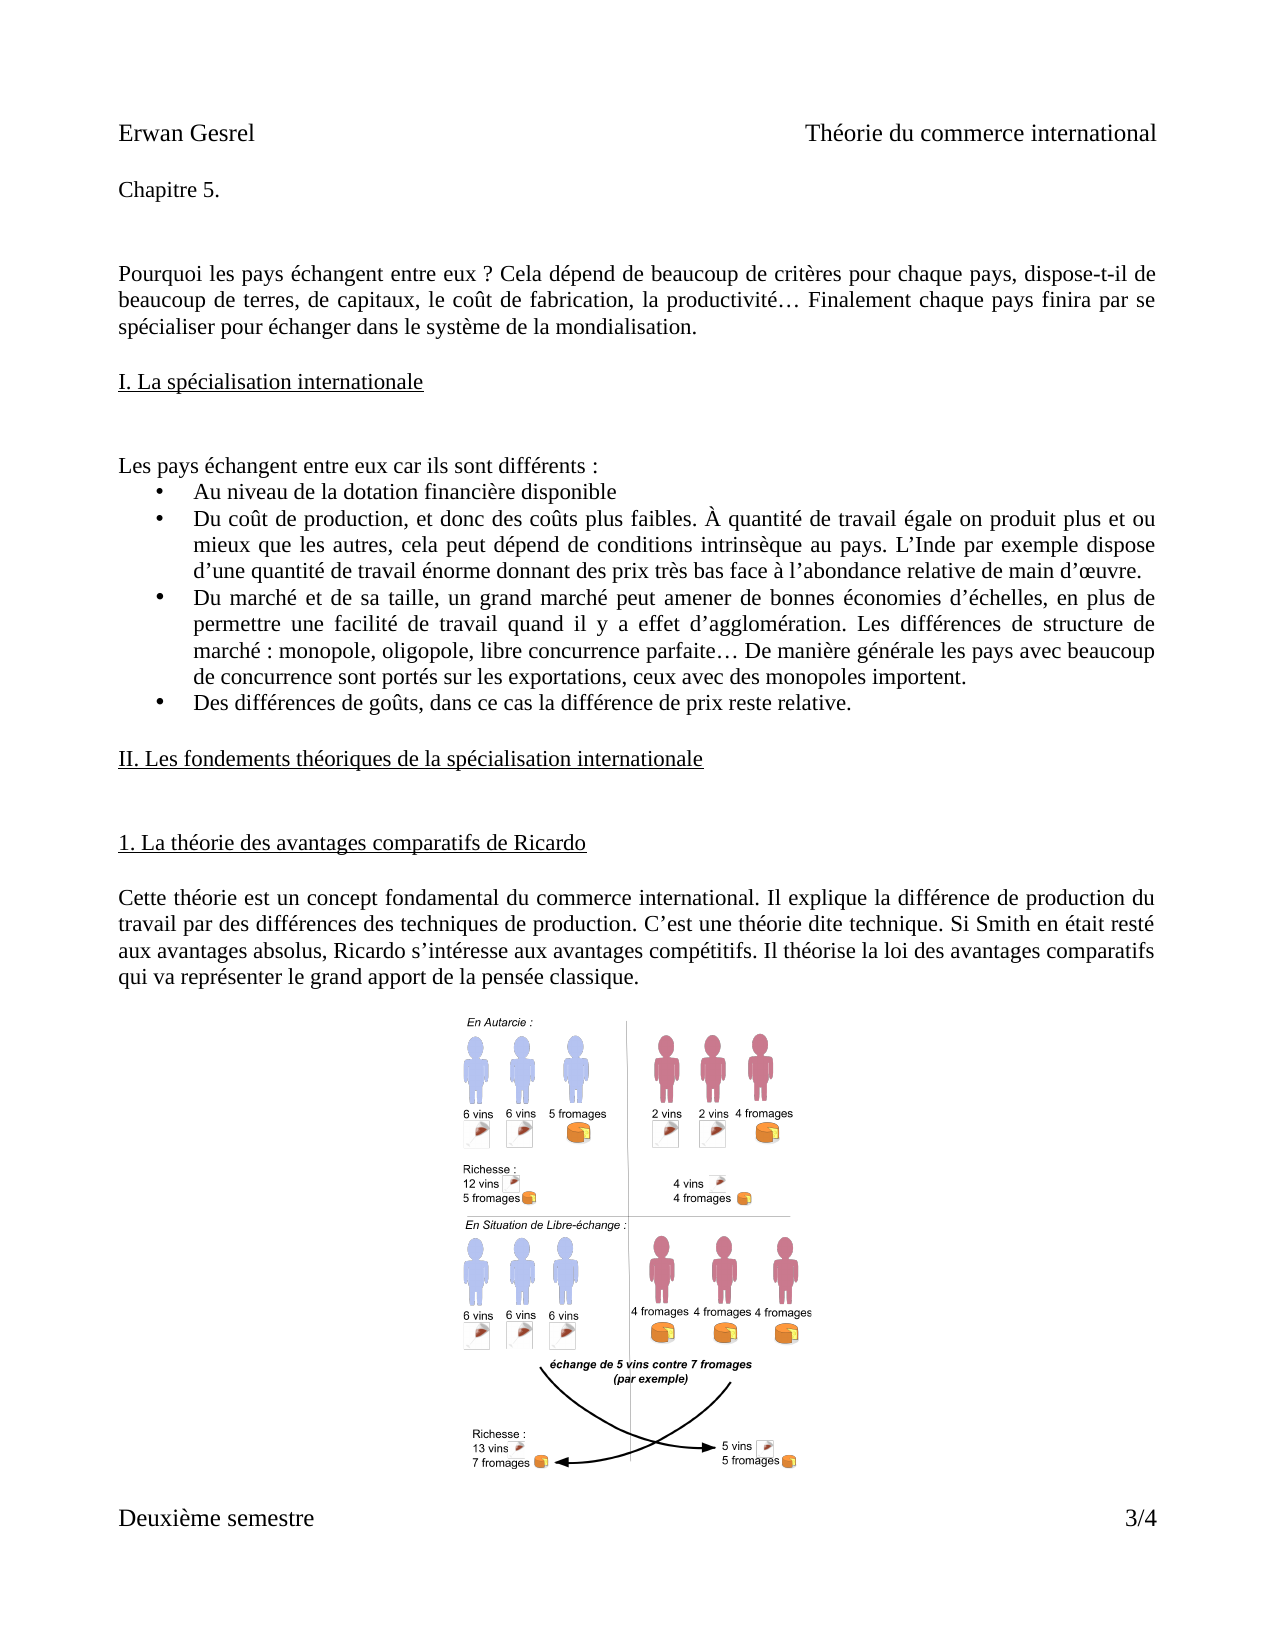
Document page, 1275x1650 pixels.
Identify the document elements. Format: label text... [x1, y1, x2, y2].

text II. Les fondements théoriques de la spécialisation internationale [118, 745, 1157, 771]
list Des différences de goûts, dans ce cas la différence de prix reste relative. [156, 689, 1157, 716]
text Cette théorie est un concept fondamental du commerce international. Il explique la différence de production du travail par des différences des techniques de production. C’est une théorie dite technique. Si Smith en était resté aux avantages absolus, Ricardo s’intéresse aux avantages compétitifs. Il théorise la loi des avantages comparatifs qui va représenter le grand apport de la pensée classique. [118, 884, 1157, 989]
text 1. La théorie des avantages comparatifs de Ricardo [118, 829, 1157, 855]
list Au niveau de la dotation financière disponible [156, 478, 1157, 504]
text Pourquoi les pays échangent entre eux ? Cela dépend de beaucoup de critères pour chaque pays, dispose-t-il de beaucoup de terres, de capitaux, le coût de fabrication, la productivité… Finalement chaque pays finira par se spécialiser pour échanger dans le système de la mondialisation. [118, 260, 1157, 339]
text Les pays échangent entre eux car ils sont différents : [118, 452, 1157, 478]
list Du coût de production, et donc des coûts plus faibles. À quantité de travail égale on produit plus et ou mieux que les autres, cela peut dépend de conditions intrinsèque au pays. L’Inde par exemple dispose d’une quantité de travail énorme donnant des prix très bas face à l’abondance relative de main d’œuvre. [156, 504, 1157, 584]
text I. La spécialisation internationale [118, 368, 1157, 394]
text Chapitre 5. [118, 176, 1157, 203]
picture [463, 1018, 812, 1469]
list Du marché et de sa taille, un grand marché peut amener de bonnes économies d’échelles, en plus de permettre une facilité de travail quand il y a effet d’agglomération. Les différences de structure de marché : monopole, oligopole, libre concurrence parfaite… De manière générale les pays avec beaucoup de concurrence sont portés sur les exportations, ceux avec des monopoles importent. [156, 584, 1157, 689]
